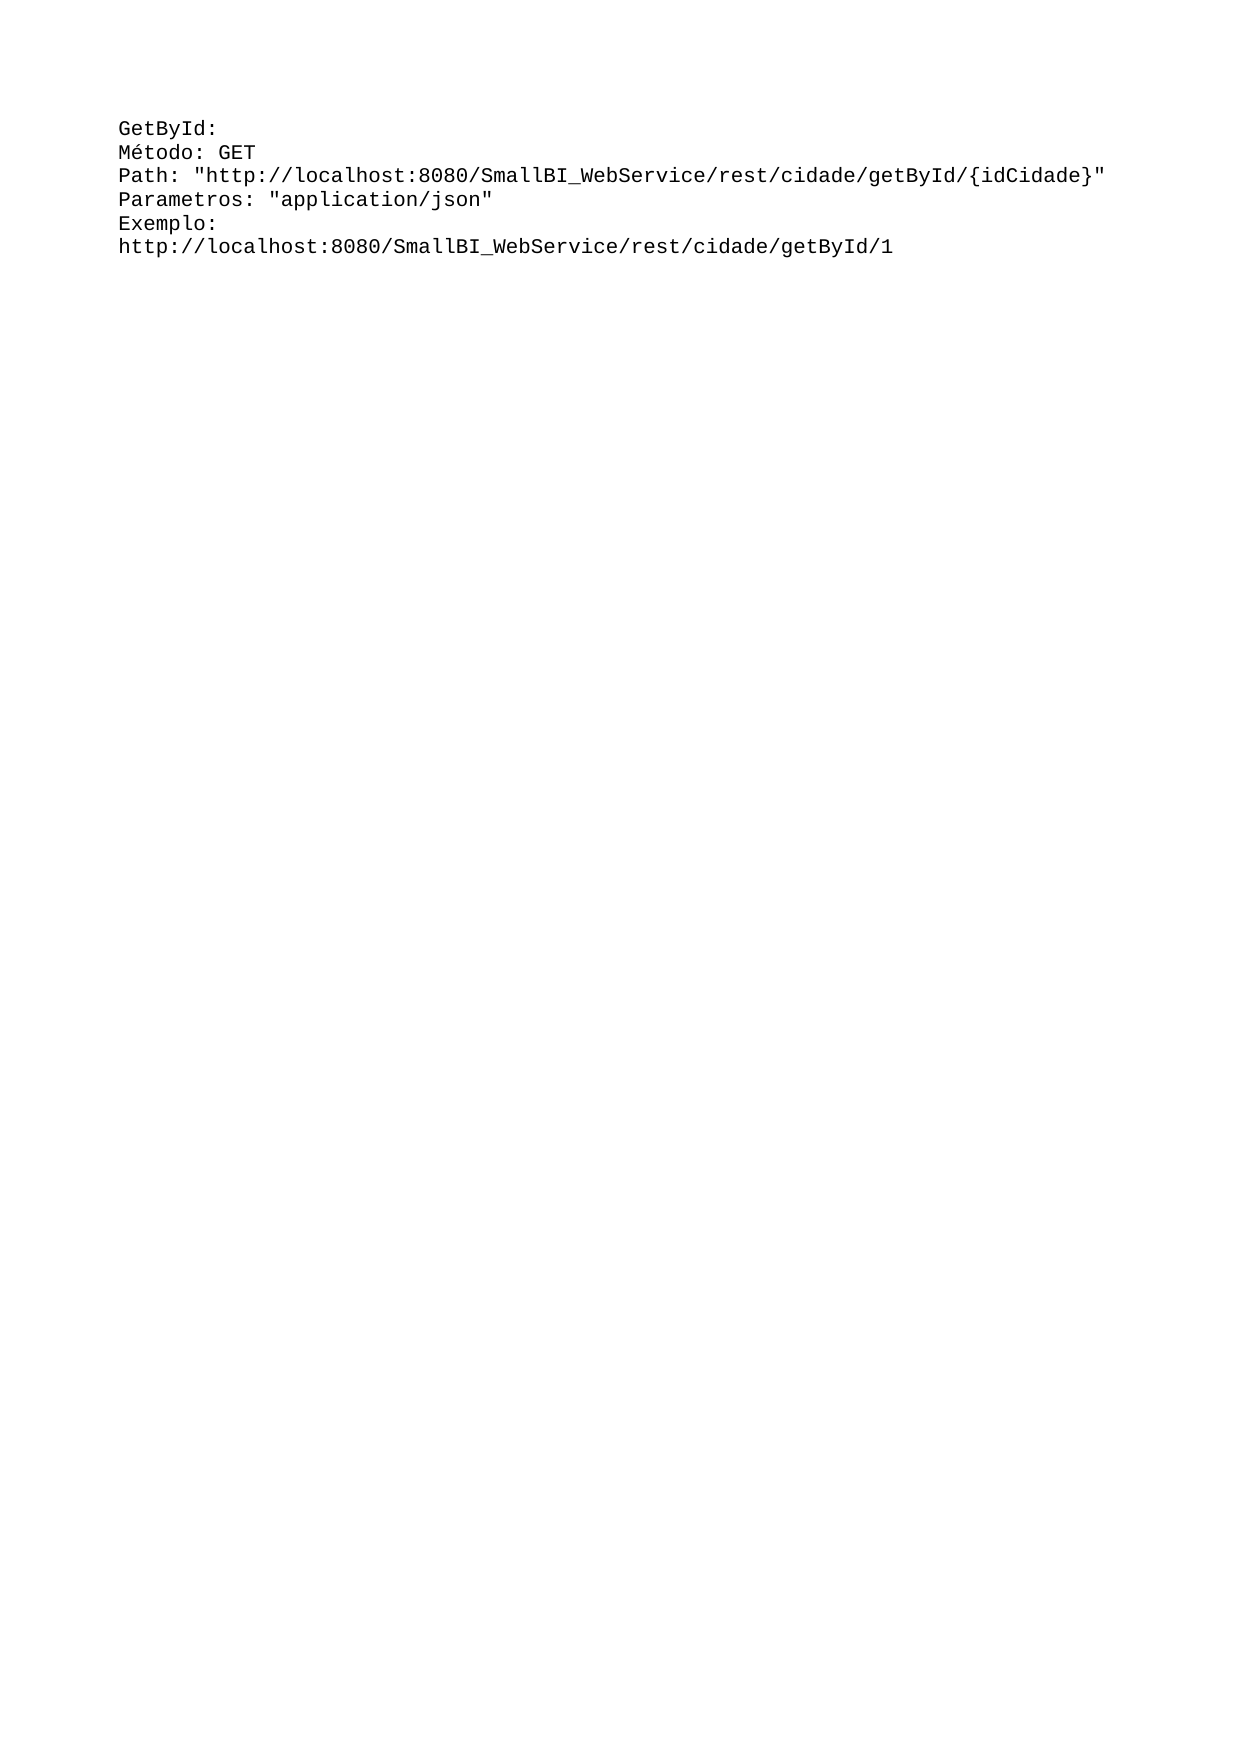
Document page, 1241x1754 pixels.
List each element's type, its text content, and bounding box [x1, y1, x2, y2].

text http://localhost:8080/SmallBI_WebService/rest/cidade/getById/1 [118, 236, 1122, 260]
text Parametros: "application/json" [118, 189, 1122, 213]
text Exemplo: [118, 213, 1122, 236]
text Path: "http://localhost:8080/SmallBI_WebService/rest/cidade/getById/{idCidade}" [118, 165, 1122, 189]
text Método: GET [118, 142, 1122, 165]
text GetById: [118, 118, 1122, 142]
